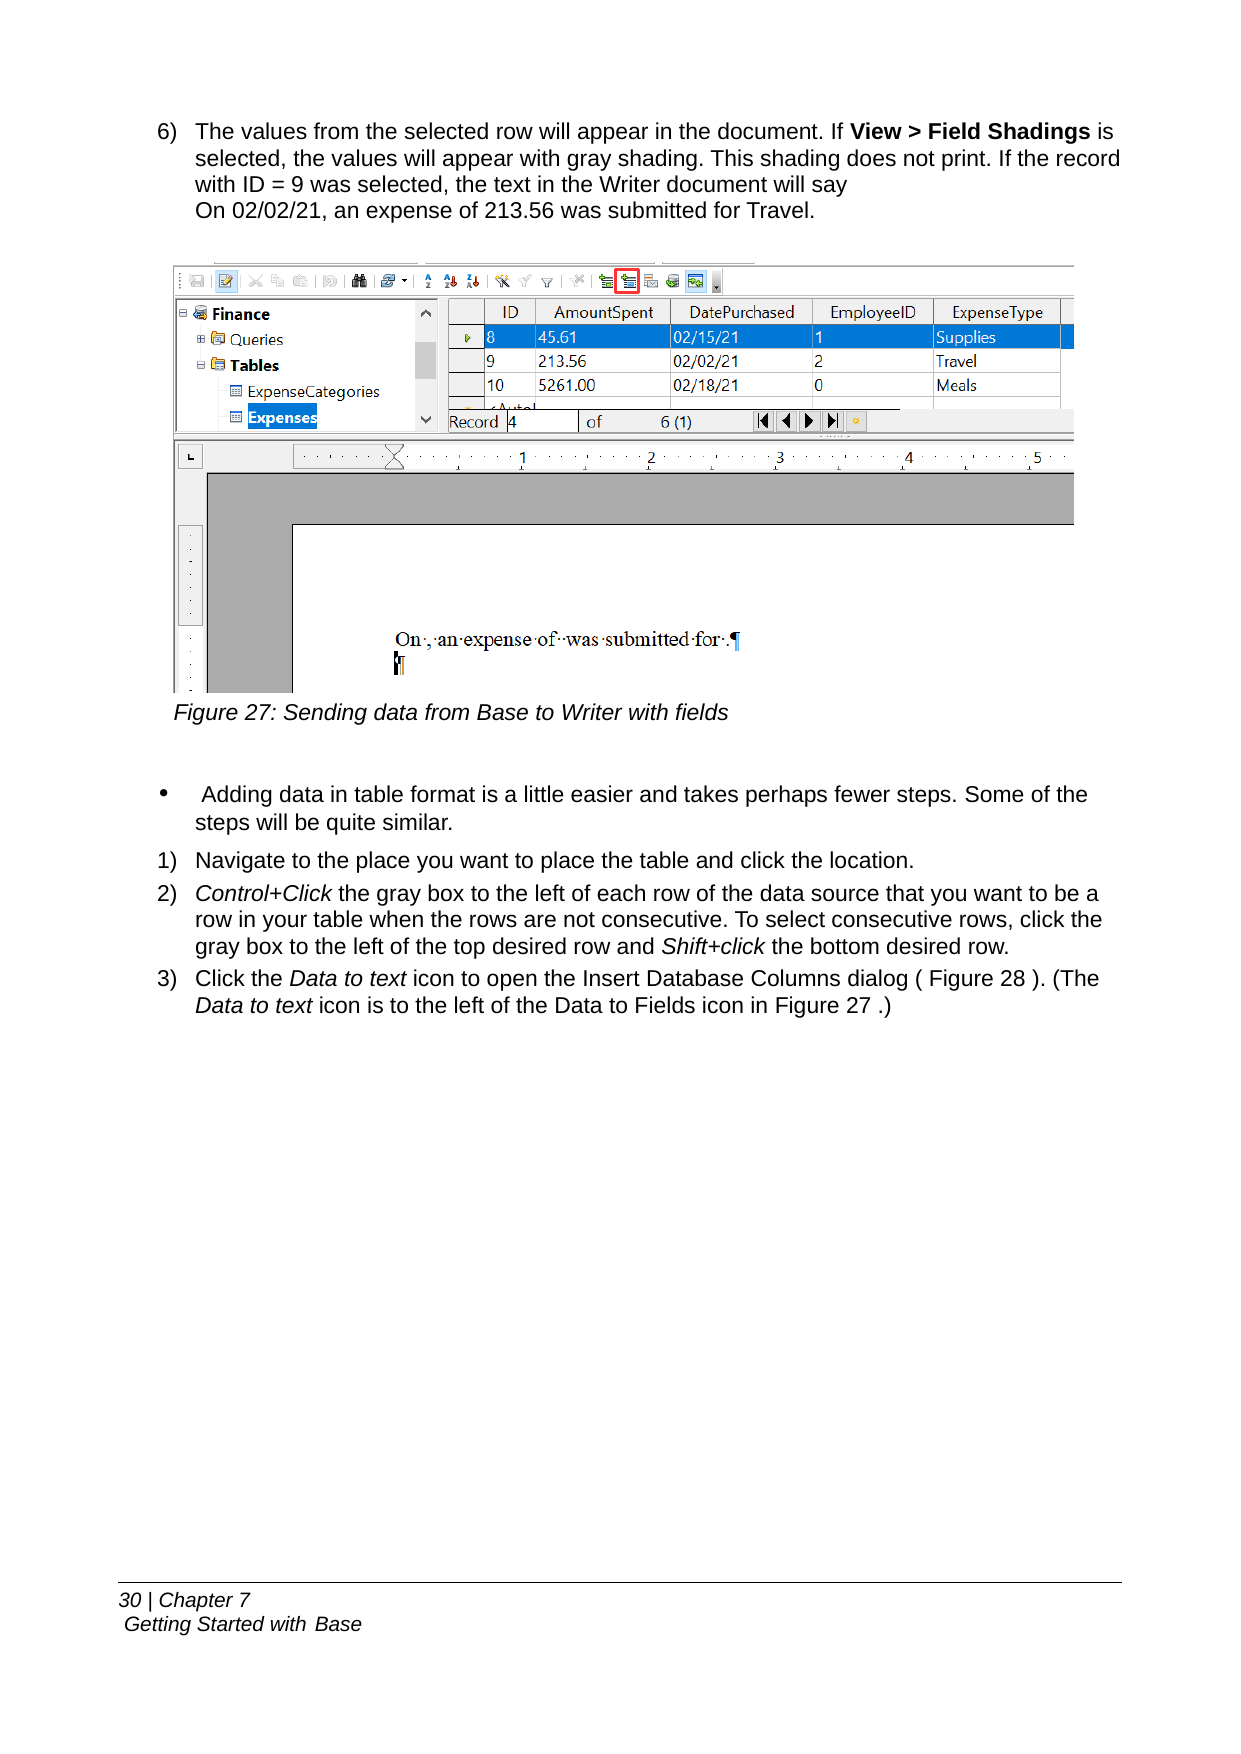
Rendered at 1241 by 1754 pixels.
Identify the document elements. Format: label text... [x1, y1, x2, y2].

list Adding data in table format is a little easier and takes perhaps fewer steps. Some of the steps will be quite similar. [156, 779, 1122, 835]
list The values from the selected row will appear in the document. If View > Field Shadings is selected, the values will appear with gray shading. This shading does not print. If the record with ID = 9 was selected, the text in the Writer document will say On 02/02/21, an expense of 213.56 was submitted for Travel. [177, 118, 1122, 223]
picture [173, 262, 1074, 693]
list Navigate to the place you want to place the table and click the location. [177, 847, 1122, 874]
list Control+Click the gray box to the left of each row of the data source that you want to be a row in your table when the rows are not consecutive. To select consecutive rows, click the gray box to the left of the top desired row and Shift+click the bottom desired row. [177, 880, 1122, 959]
text Figure 27: Sending data from Base to Writer with fields [173, 699, 1073, 726]
list Click the Data to text icon to open the Insert Database Columns dialog ( Figure 28 ). (The Data to text icon is to the left of the Data to Fields icon in Figure 27 .) [177, 965, 1122, 1018]
